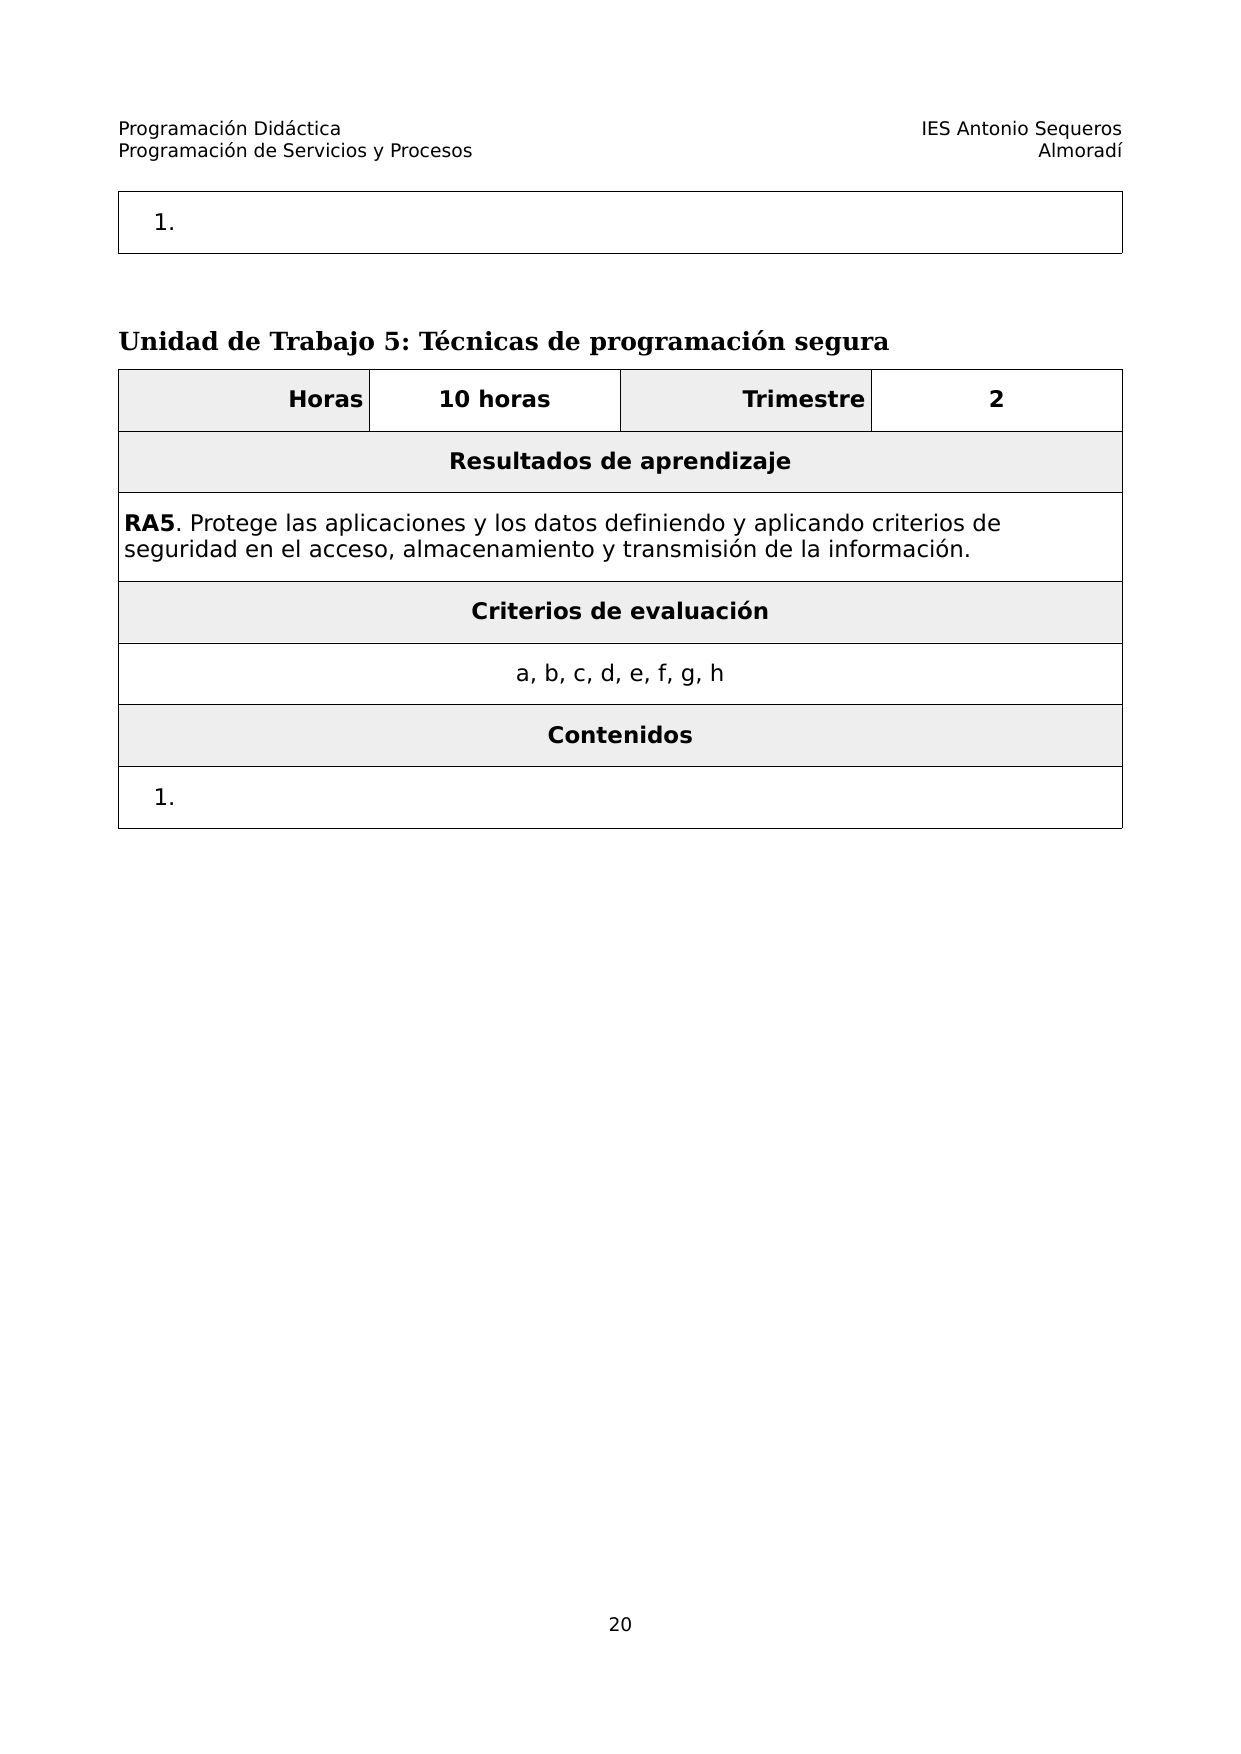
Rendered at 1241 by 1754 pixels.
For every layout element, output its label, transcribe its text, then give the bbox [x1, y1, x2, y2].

subtitle Unidad de Trabajo 5: Técnicas de programación segura [118, 327, 1122, 356]
table_cell RA5. Protege las aplicaciones y los datos definiendo y aplicando criterios de seguridad en el acceso, almacenamiento y transmisión de la información. [119, 493, 1122, 581]
table_cell Resultados de aprendizaje [119, 432, 1122, 492]
table_header 10 horas [370, 370, 620, 431]
table_header Horas [119, 370, 369, 431]
table_cell Criterios de evaluación [119, 582, 1122, 642]
table_cell [119, 767, 1122, 828]
table_cell Contenidos [119, 705, 1122, 766]
table_header Trimestre [621, 370, 871, 431]
table_cell a, b, c, d, e, f, g, h [119, 644, 1122, 704]
table_header 2 [872, 370, 1122, 431]
table_cell [119, 192, 1122, 253]
